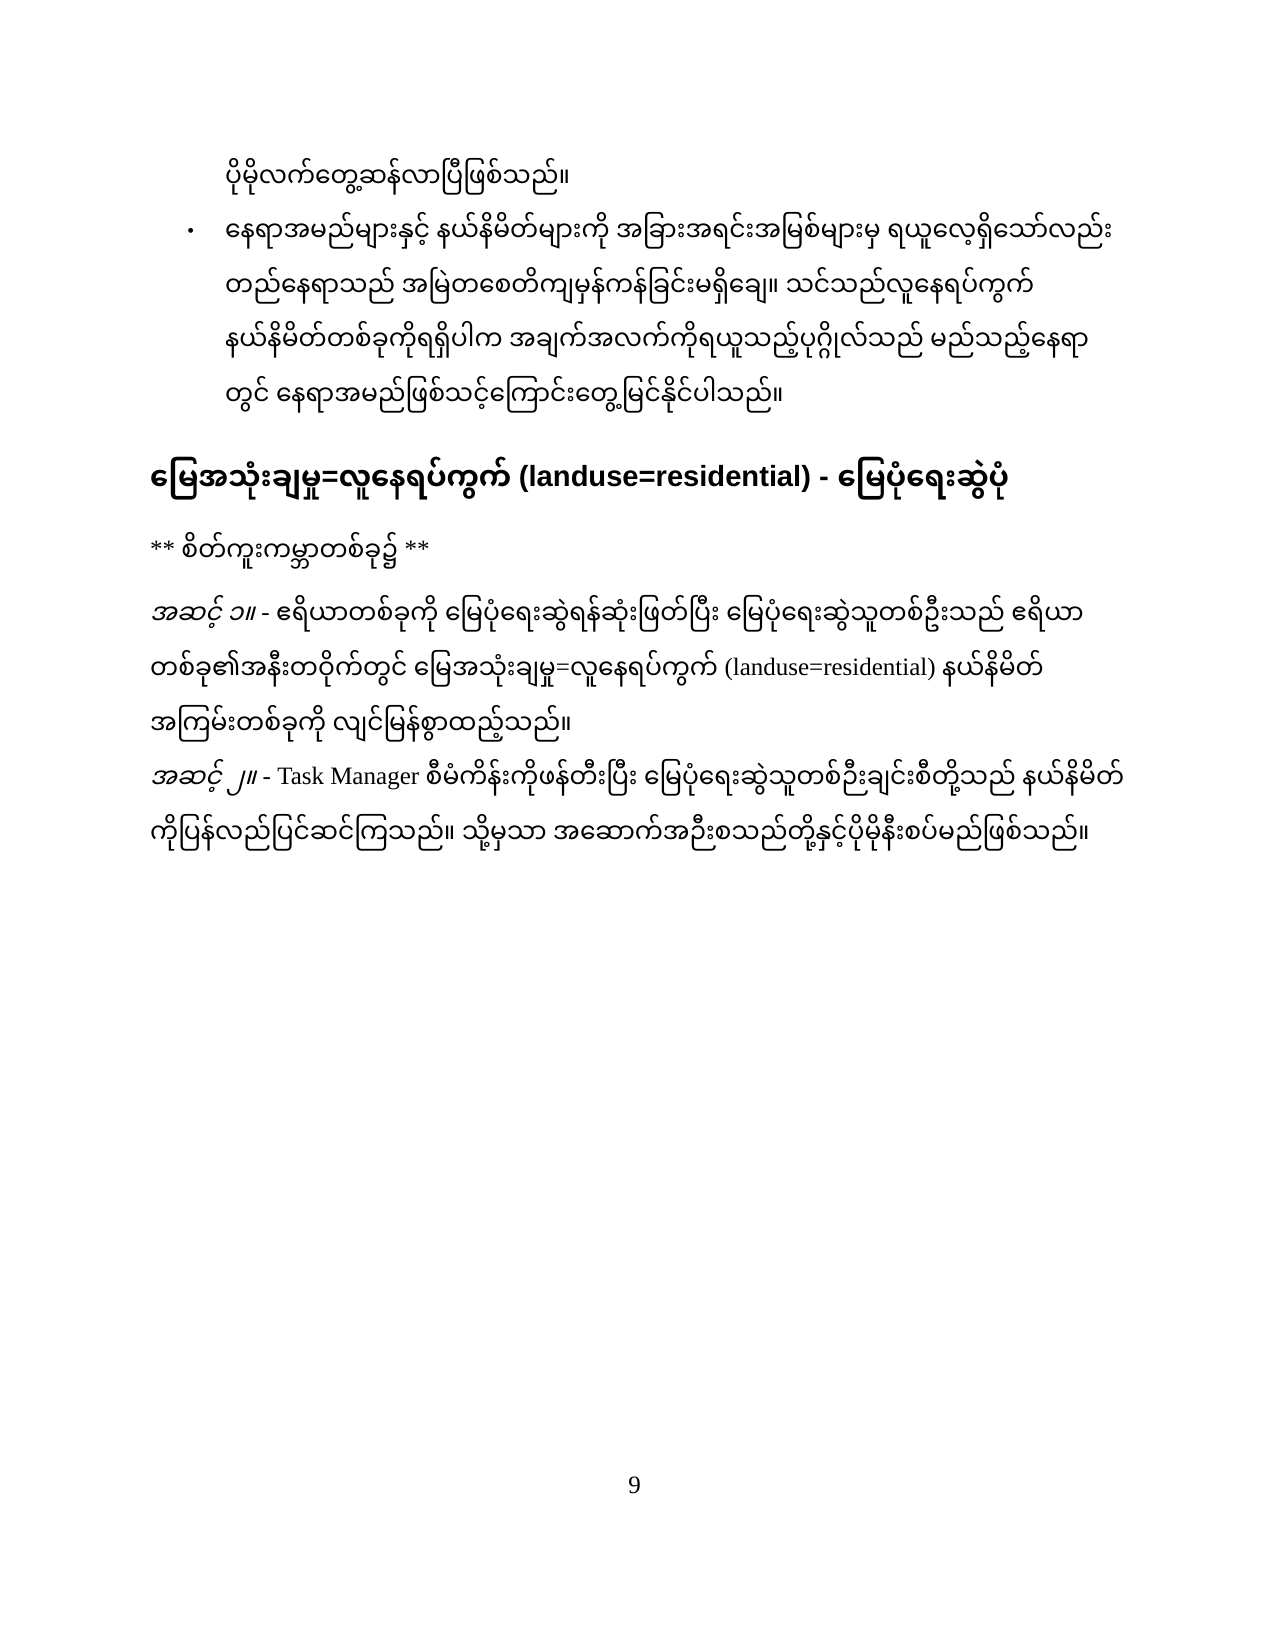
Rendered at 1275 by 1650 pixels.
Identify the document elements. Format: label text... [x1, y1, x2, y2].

list ပိုမိုလက်တွေ့ဆန်လာပြီဖြစ်သည်။ [187, 150, 1125, 204]
list နေရာအမည်များနှင့် နယ်နိမိတ်များကို အခြားအရင်းအမြစ်များမှ ရယူလေ့ရှိသော်လည်း တည်နေရာသည် အမြဲတစေတိကျမှန်ကန်ခြင်းမရှိချေ။ သင်သည်လူနေရပ်ကွက်နယ်နိမိတ်တစ်ခုကိုရရှိပါက အချက်အလက်ကိုရယူသည့်ပုဂ္ဂိုလ်သည် မည်သည့်နေရာတွင် နေရာအမည်ဖြစ်သင့်ကြောင်းတွေ့မြင်နိုင်ပါသည်။ [187, 204, 1125, 423]
subtitle မြေအသုံးချမှု=လူနေရပ်ကွက် (landuse=residential) - မြေပုံရေးဆွဲပုံ [150, 448, 1125, 512]
text အဆင့် ၁။ - ဧရိယာတစ်ခုကို မြေပုံရေးဆွဲရန်ဆုံးဖြတ်ပြီး မြေပုံရေးဆွဲသူတစ်ဦးသည် ဧရိယာတစ်ခု၏အနီးတဝိုက်တွင် မြေအသုံးချမှု=လူနေရပ်ကွက် (landuse=residential) နယ်နိမိတ်အကြမ်းတစ်ခုကို လျင်မြန်စွာထည့်သည်။ အဆင့် ၂။ - Task Manager စီမံကိန်းကိုဖန်တီးပြီး မြေပုံရေးဆွဲသူတစ်ဉီးချင်းစီတို့သည် နယ်နိမိတ်ကိုပြန်လည်ပြင်ဆင်ကြသည်။ သို့မှသာ အဆောက်အဉီးစသည်တို့နှင့်ပိုမိုနီးစပ်မည်ဖြစ်သည်။ [150, 588, 1125, 861]
text ** စိတ်ကူးကမ္ဘာတစ်ခု၌ ** [150, 524, 1125, 579]
